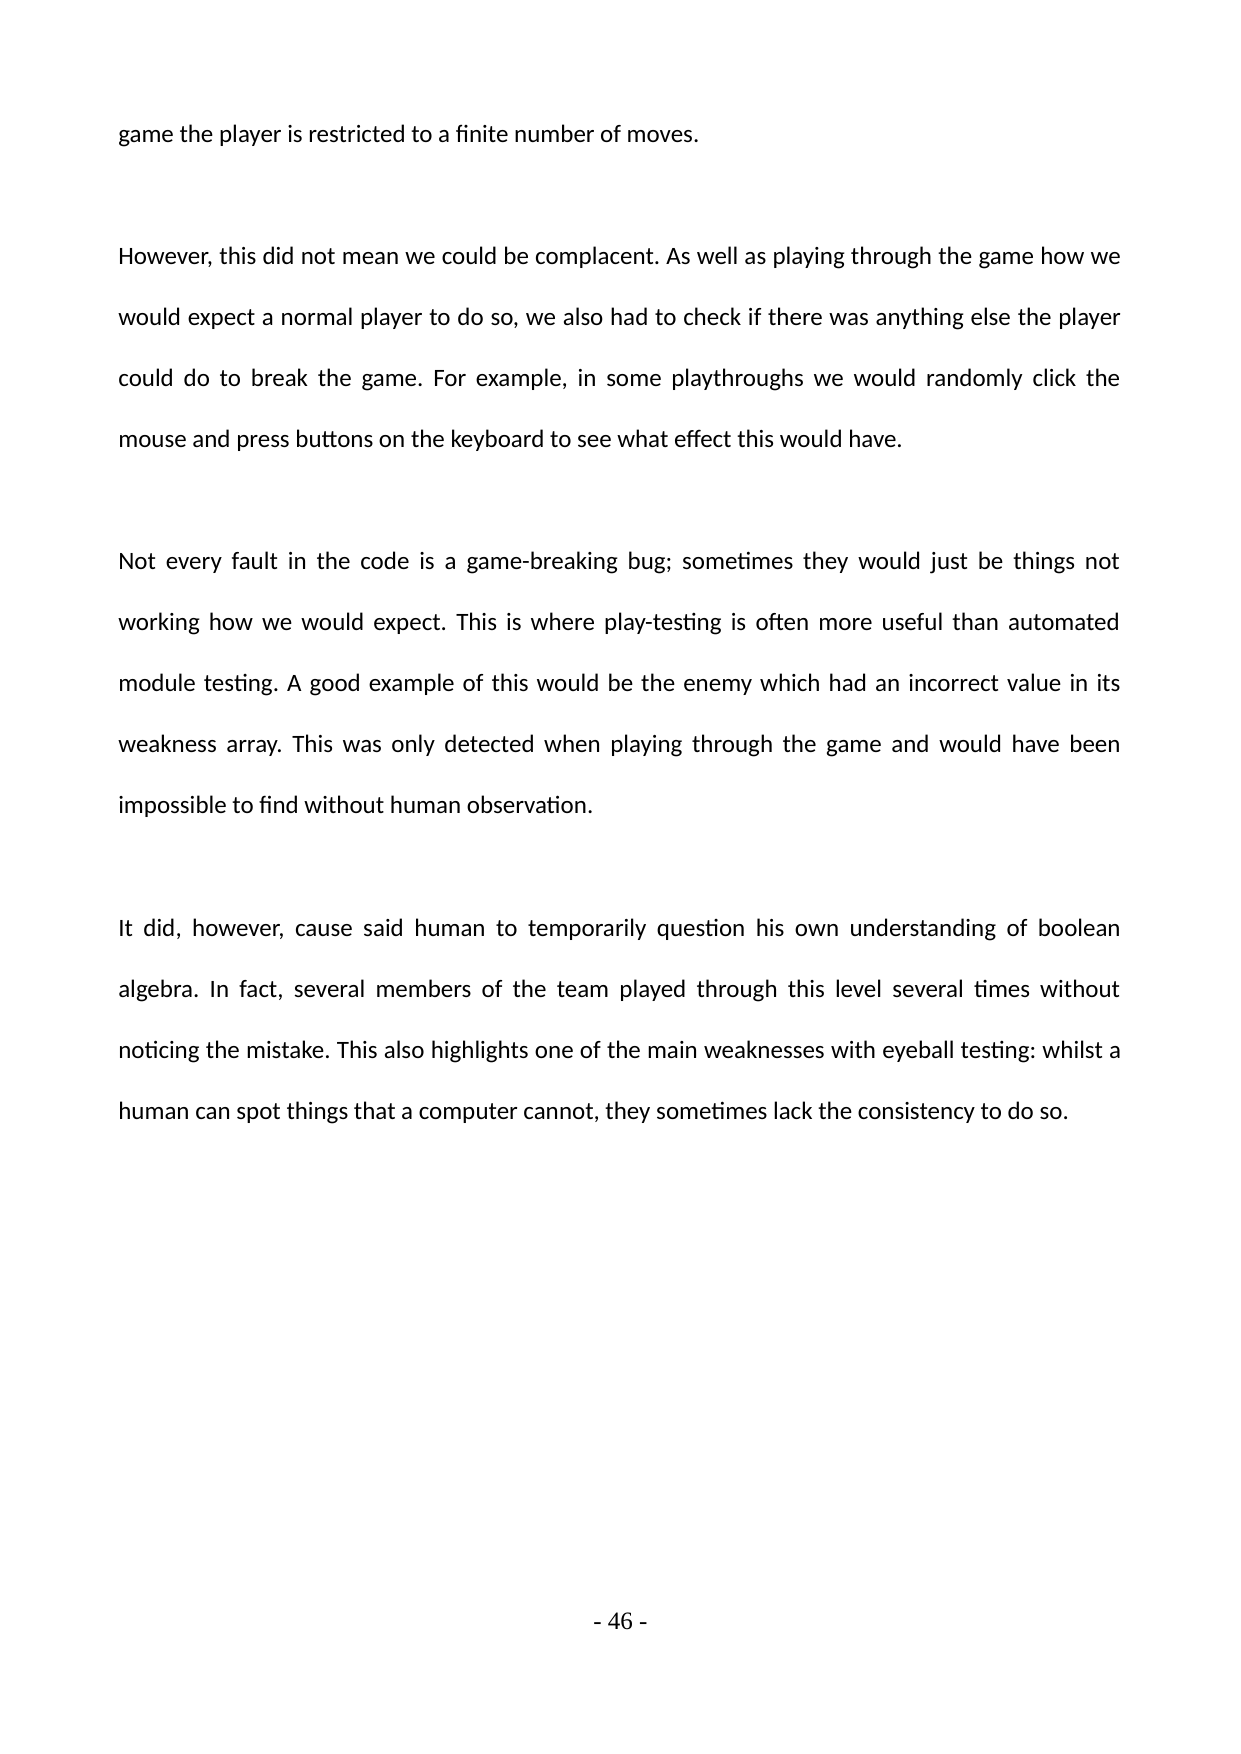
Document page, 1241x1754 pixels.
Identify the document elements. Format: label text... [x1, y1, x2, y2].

text It did, however, cause said human to temporarily question his own understanding of boolean algebra. In fact, several members of the team played through this level several times without noticing the mistake. This also highlights one of the main weaknesses with eyeball testing: whilst a human can spot things that a computer cannot, they sometimes lack the consistency to do so. [118, 912, 1122, 1125]
text However, this did not mean we could be complacent. As well as playing through the game how we would expect a normal player to do so, we also had to check if there was anything else the player could do to break the game. For example, in some playthroughs we would randomly click the mouse and press buttons on the keyboard to see what effect this would have. [118, 240, 1122, 454]
text game the player is restricted to a finite number of moves. [118, 118, 1122, 149]
text Not every fault in the code is a game-breaking bug; sometimes they would just be things not working how we would expect. This is where play-testing is often more useful than automated module testing. A good example of this would be the enemy which had an incorrect value in its weakness array. This was only detected when playing through the game and would have been impossible to find without human observation. [118, 545, 1122, 820]
